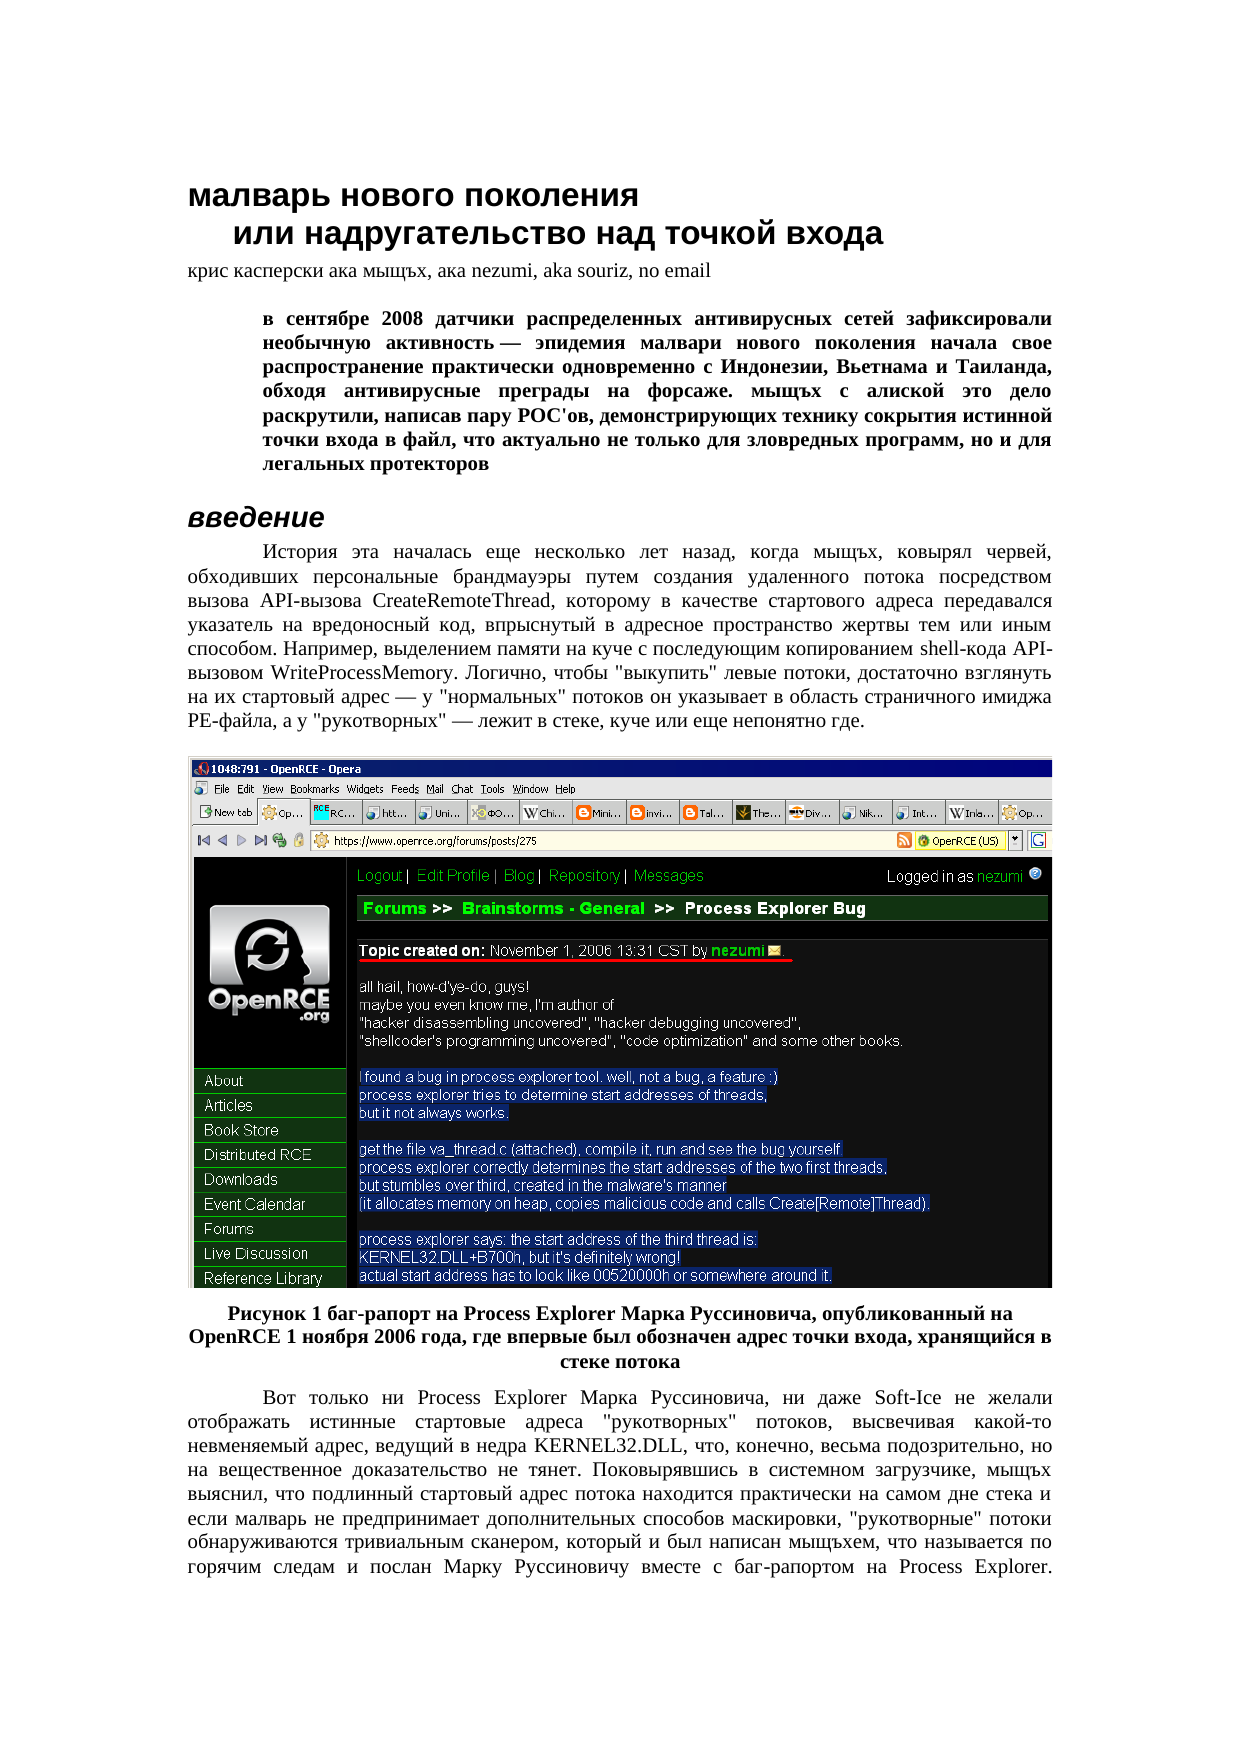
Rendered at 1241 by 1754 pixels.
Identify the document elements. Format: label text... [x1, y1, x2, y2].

text Вот только ни Process Explorer Марка Руссиновича, ни даже Soft-Ice не желали отображать истинные стартовые адреса "рукотворных" потоков, высвечивая какой-то невменяемый адрес, ведущий в недра KERNEL32.DLL, что, конечно, весьма подозрительно, но на вещественное доказательство не тянет. Поковырявшись в системном загрузчике, мыщъх выяснил, что подлинный стартовый адрес потока находится практически на самом дне стека и если малварь не предпринимает дополнительных способов маскировки, "рукотворные" потоки обнаруживаются тривиальным сканером, который и был написан мыщъхем, что называется по горячим следам и послан Марку Руссиновичу вместе с баг-рапортом на Process Explorer. [187, 1385, 1053, 1578]
text крис касперски ака мыщъх, ака nezumi, aka souriz, no email [187, 258, 1053, 282]
subtitle малварь нового поколения или надругательство над точкой входа [187, 175, 1053, 252]
text в сентябре 2008 датчики распределенных антивирусных сетей зафиксировали необычную активность — эпидемия малвари нового поколения начала свое распространение практически одновременно с Индонезии, Вьетнама и Таиланда, обходя антивирусные преграды на форсаже. мыщъх с алиской это дело раскрутили, написав пару POC'ов, демонстрирующих технику сокрытия истинной точки входа в файл, что актуально не только для зловредных программ, но и для легальных протекторов [262, 306, 1053, 475]
subtitle введение [187, 500, 1053, 533]
picture [188, 756, 1053, 1288]
text История эта началась еще несколько лет назад, когда мыщъх, ковырял червей, обходивших персональные брандмауэры путем создания удаленного потока посредством вызова API-вызова CreateRemoteThread, которому в качестве стартового адреса передавался указатель на вредоносный код, впрыснутый в адресное пространство жертвы тем или иным способом. Например, выделением памяти на куче с последующим копированием shell-кода API-вызовом WriteProcessMemory. Логично, чтобы "выкупить" левые потоки, достаточно взглянуть на их стартовый адрес — у "нормальных" потоков он указывает в область страничного имиджа PE-файла, а у "рукотворных" — лежит в стеке, куче или еще непонятно где. [187, 539, 1053, 732]
text Рисунок 1 баг-рапорт на Process Explorer Марка Руссиновича, опубликованный на OpenRCE 1 ноября 2006 года, где впервые был обозначен адрес точки входа, хранящийся в стеке потока [187, 1300, 1053, 1373]
